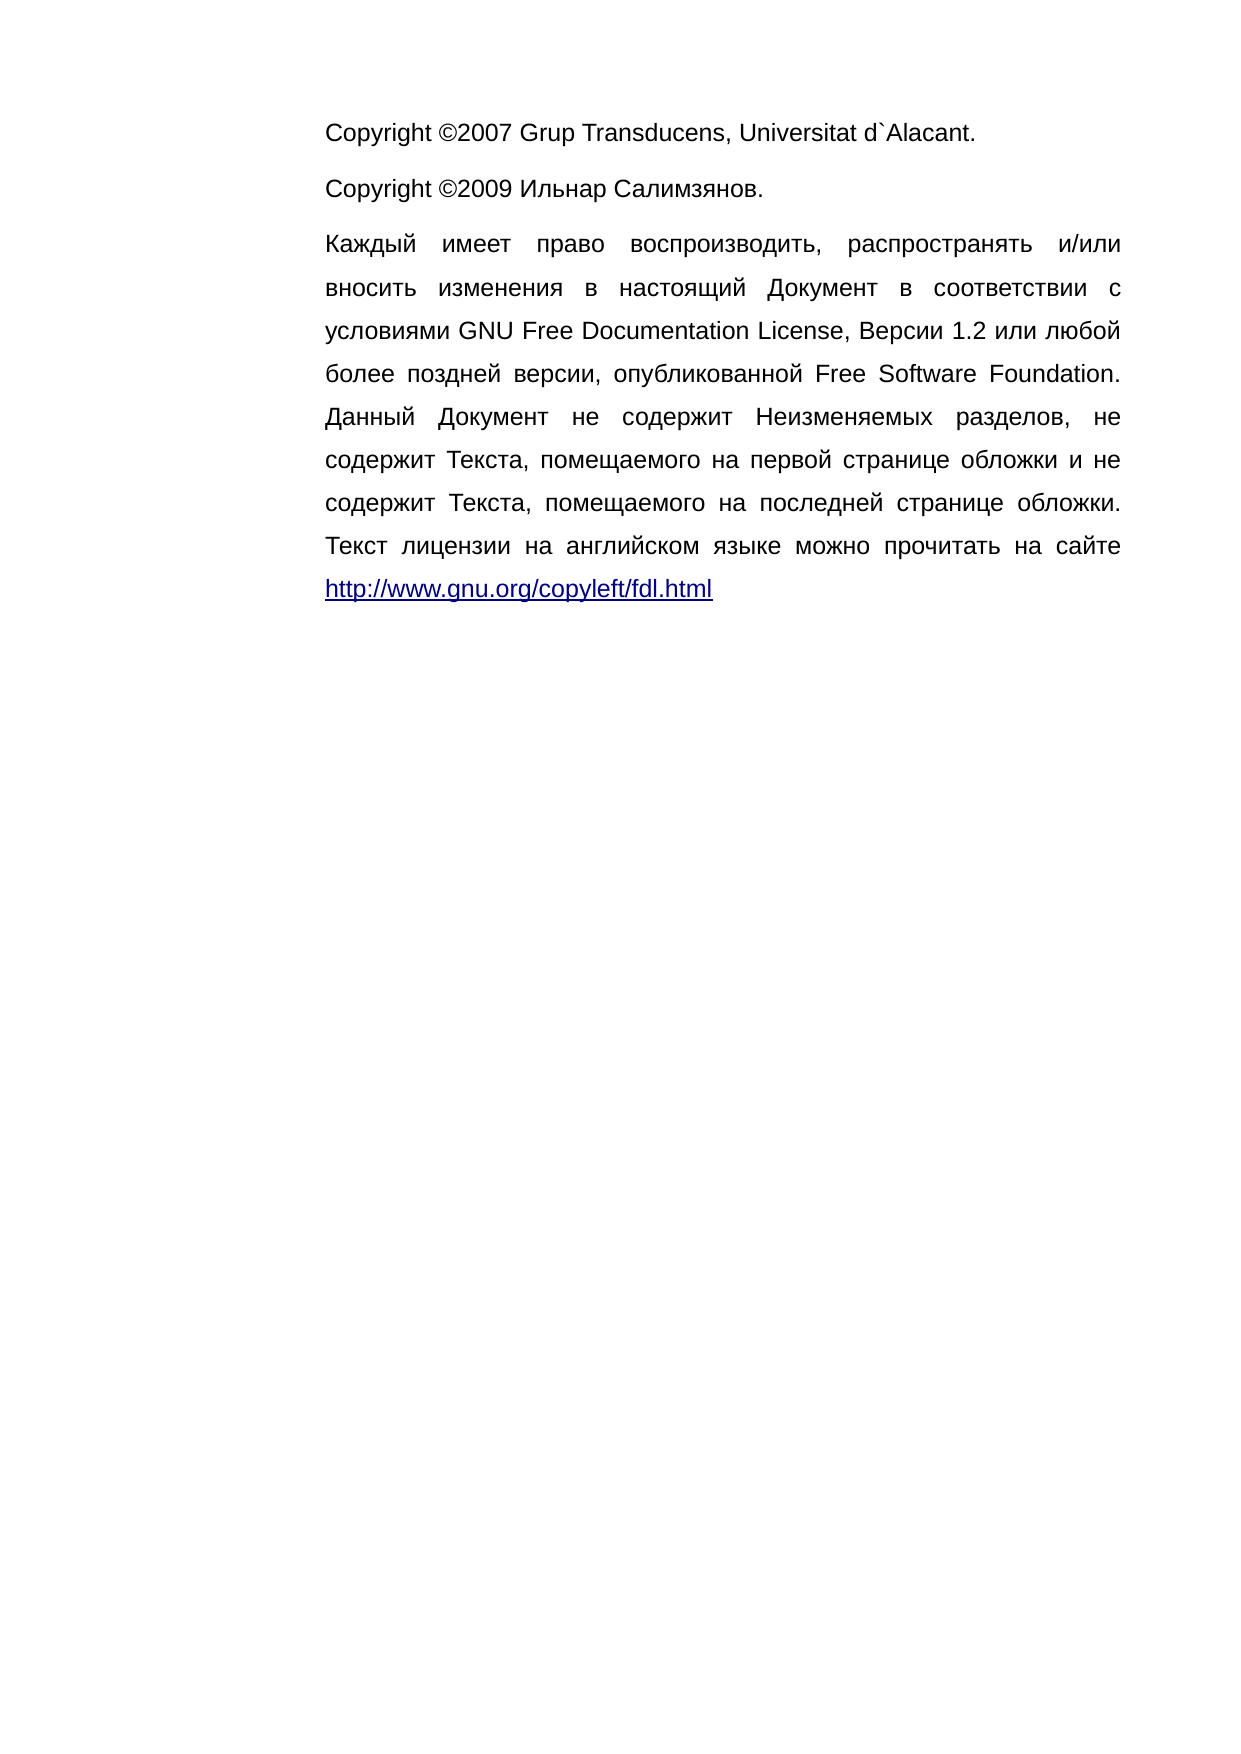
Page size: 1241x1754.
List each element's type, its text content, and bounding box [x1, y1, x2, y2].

text Copyright ©2009 Ильнар Салимзянов. [325, 174, 1122, 202]
text Copyright ©2007 Grup Transducens, Universitat d`Alacant. [325, 118, 1122, 147]
text Каждый имеет право воспроизводить, распространять и/или вносить изменения в настоящий Документ в соответствии с условиями GNU Free Documentation License, Версии 1.2 или любой более поздней версии, опубликованной Free Software Foundation. Данный Документ не содержит Неизменяемых разделов, не содержит Текста, помещаемого на первой странице обложки и не содержит Текста, помещаемого на последней странице обложки. Текст лицензии на английском языке можно прочитать на сайте http://www.gnu.org/copyleft/fdl.html [325, 229, 1122, 603]
